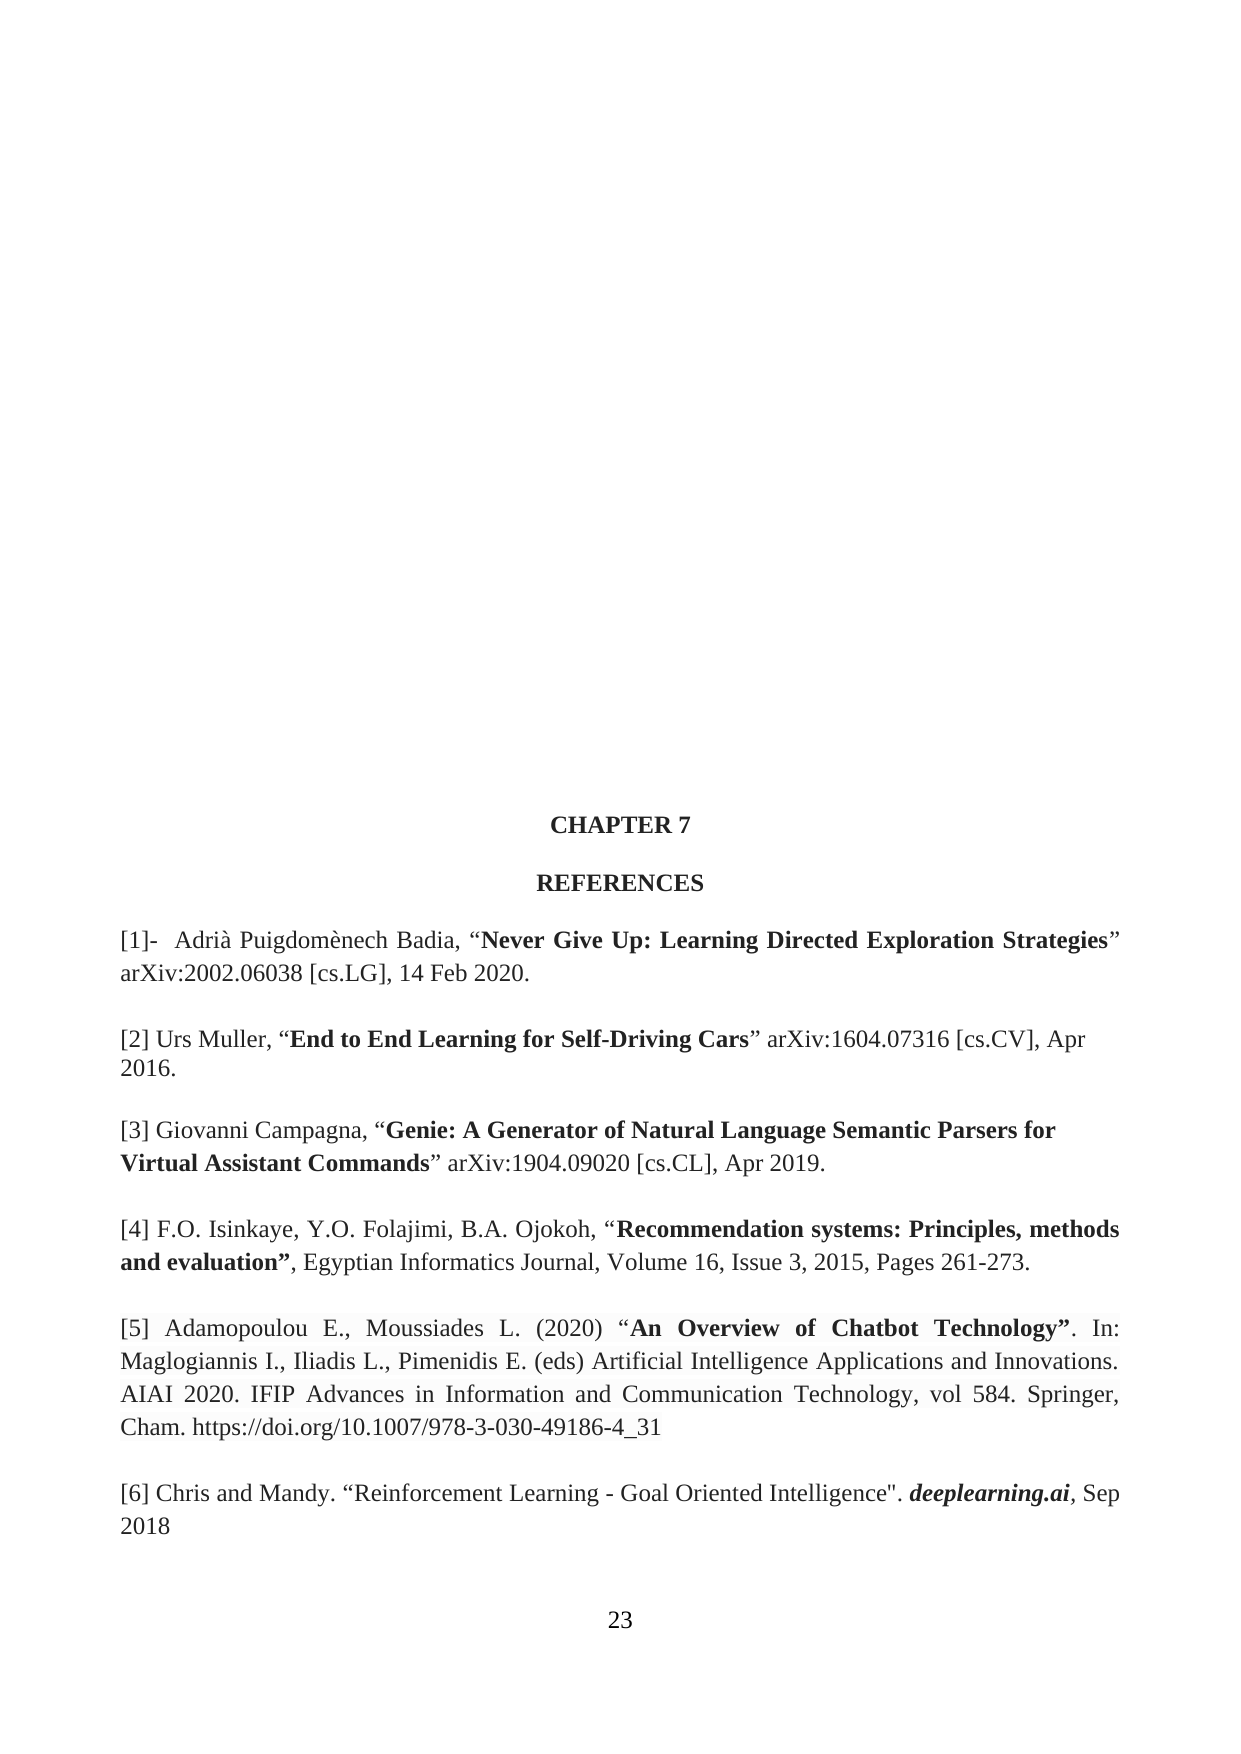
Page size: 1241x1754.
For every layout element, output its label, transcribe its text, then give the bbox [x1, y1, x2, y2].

text [2] Urs Muller, “End to End Learning for Self-Driving Cars” arXiv:1604.07316 [cs.CV], Apr 2016. [120, 1024, 1120, 1082]
text [3] Giovanni Campagna, “Genie: A Generator of Natural Language Semantic Parsers for Virtual Assistant Commands” arXiv:1904.09020 [cs.CL], Apr 2019. [120, 1115, 1120, 1177]
text [6] Chris and Mandy. “Reinforcement Learning - Goal Oriented Intelligence''. deeplearning.ai, Sep 2018 [120, 1478, 1120, 1540]
text CHAPTER 7 [120, 810, 1120, 839]
text [4] F.O. Isinkaye, Y.O. Folajimi, B.A. Ojokoh, “Recommendation systems: Principles, methods and evaluation”, Egyptian Informatics Journal, Volume 16, Issue 3, 2015, Pages 261-273. [120, 1214, 1120, 1276]
text [1]- Adrià Puigdomènech Badia, “Never Give Up: Learning Directed Exploration Strategies” arXiv:2002.06038 [cs.LG], 14 Feb 2020. [120, 925, 1120, 987]
text [5] Adamopoulou E., Moussiades L. (2020) “An Overview of Chatbot Technology”. In: Maglogiannis I., Iliadis L., Pimenidis E. (eds) Artificial Intelligence Applications and Innovations. AIAI 2020. IFIP Advances in Information and Communication Technology, vol 584. Springer, Cham. https://doi.org/10.1007/978-3-030-49186-4_31 [120, 1313, 1120, 1441]
text REFERENCES [120, 868, 1120, 896]
